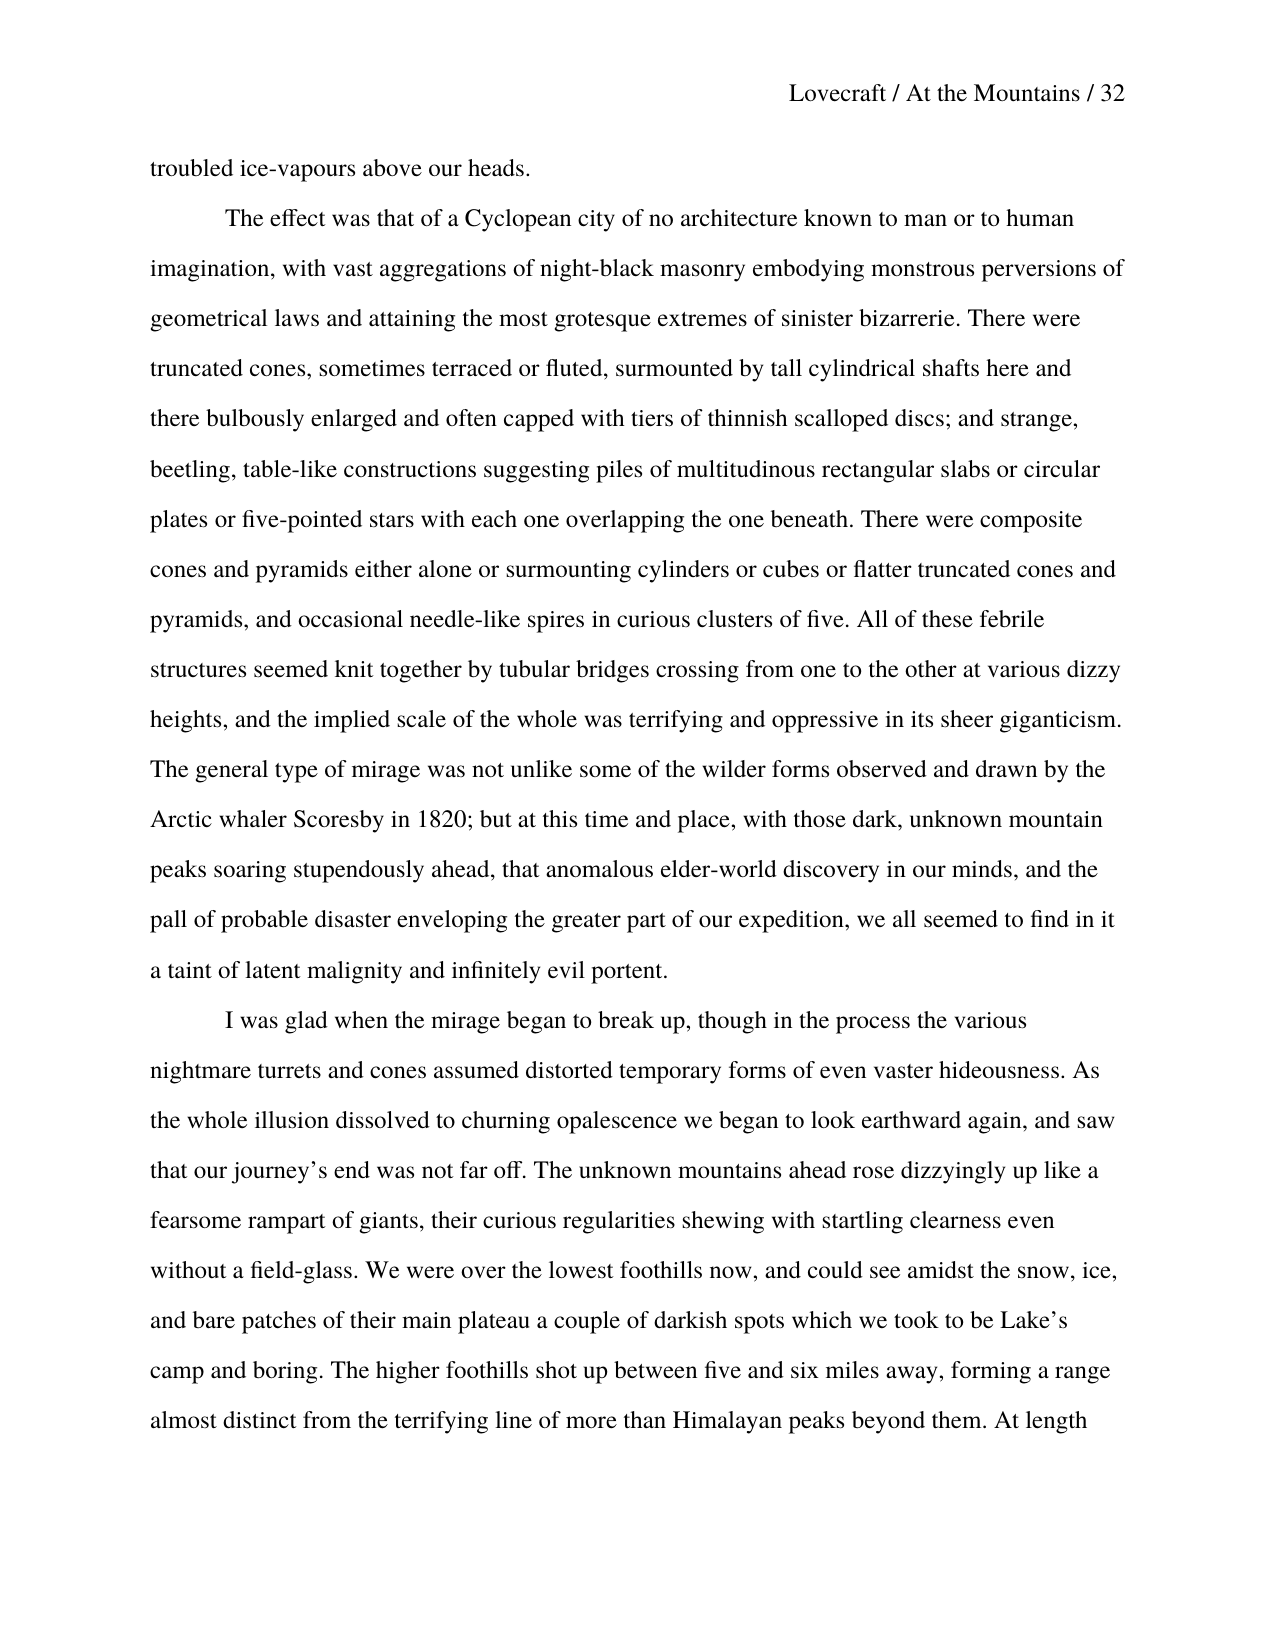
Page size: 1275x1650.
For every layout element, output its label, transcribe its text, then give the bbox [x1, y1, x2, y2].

text The effect was that of a Cyclopean city of no architecture known to man or to human imagination, with vast aggregations of night-black masonry embodying monstrous perversions of geometrical laws and attaining the most grotesque extremes of sinister bizarrerie. There were truncated cones, sometimes terraced or fluted, surmounted by tall cylindrical shafts here and there bulbously enlarged and often capped with tiers of thinnish scalloped discs; and strange, beetling, table-like constructions suggesting piles of multitudinous rectangular slabs or circular plates or five-pointed stars with each one overlapping the one beneath. There were composite cones and pyramids either alone or surmounting cylinders or cubes or flatter truncated cones and pyramids, and occasional needle-like spires in curious clusters of five. All of these febrile structures seemed knit together by tubular bridges crossing from one to the other at various dizzy heights, and the implied scale of the whole was terrifying and oppressive in its sheer giganticism. The general type of mirage was not unlike some of the wilder forms observed and drawn by the Arctic whaler Scoresby in 1820; but at this time and place, with those dark, unknown mountain peaks soaring stupendously ahead, that anomalous elder-world discovery in our minds, and the pall of probable disaster enveloping the greater part of our expedition, we all seemed to find in it a taint of latent malignity and infinitely evil portent. [150, 200, 1125, 985]
text I was glad when the mirage began to break up, though in the process the various nightmare turrets and cones assumed distorted temporary forms of even vaster hideousness. As the whole illusion dissolved to churning opalescence we began to look earthward again, and saw that our journey’s end was not far off. The unknown mountains ahead rose dizzyingly up like a fearsome rampart of giants, their curious regularities shewing with startling clearness even without a field-glass. We were over the lowest foothills now, and could see amidst the snow, ice, and bare patches of their main plateau a couple of darkish spots which we took to be Lake’s camp and boring. The higher foothills shot up between five and six miles away, forming a range almost distinct from the terrifying line of more than Himalayan peaks beyond them. At length [150, 1002, 1125, 1436]
text troubled ice-vapours above our heads. [150, 150, 1125, 183]
